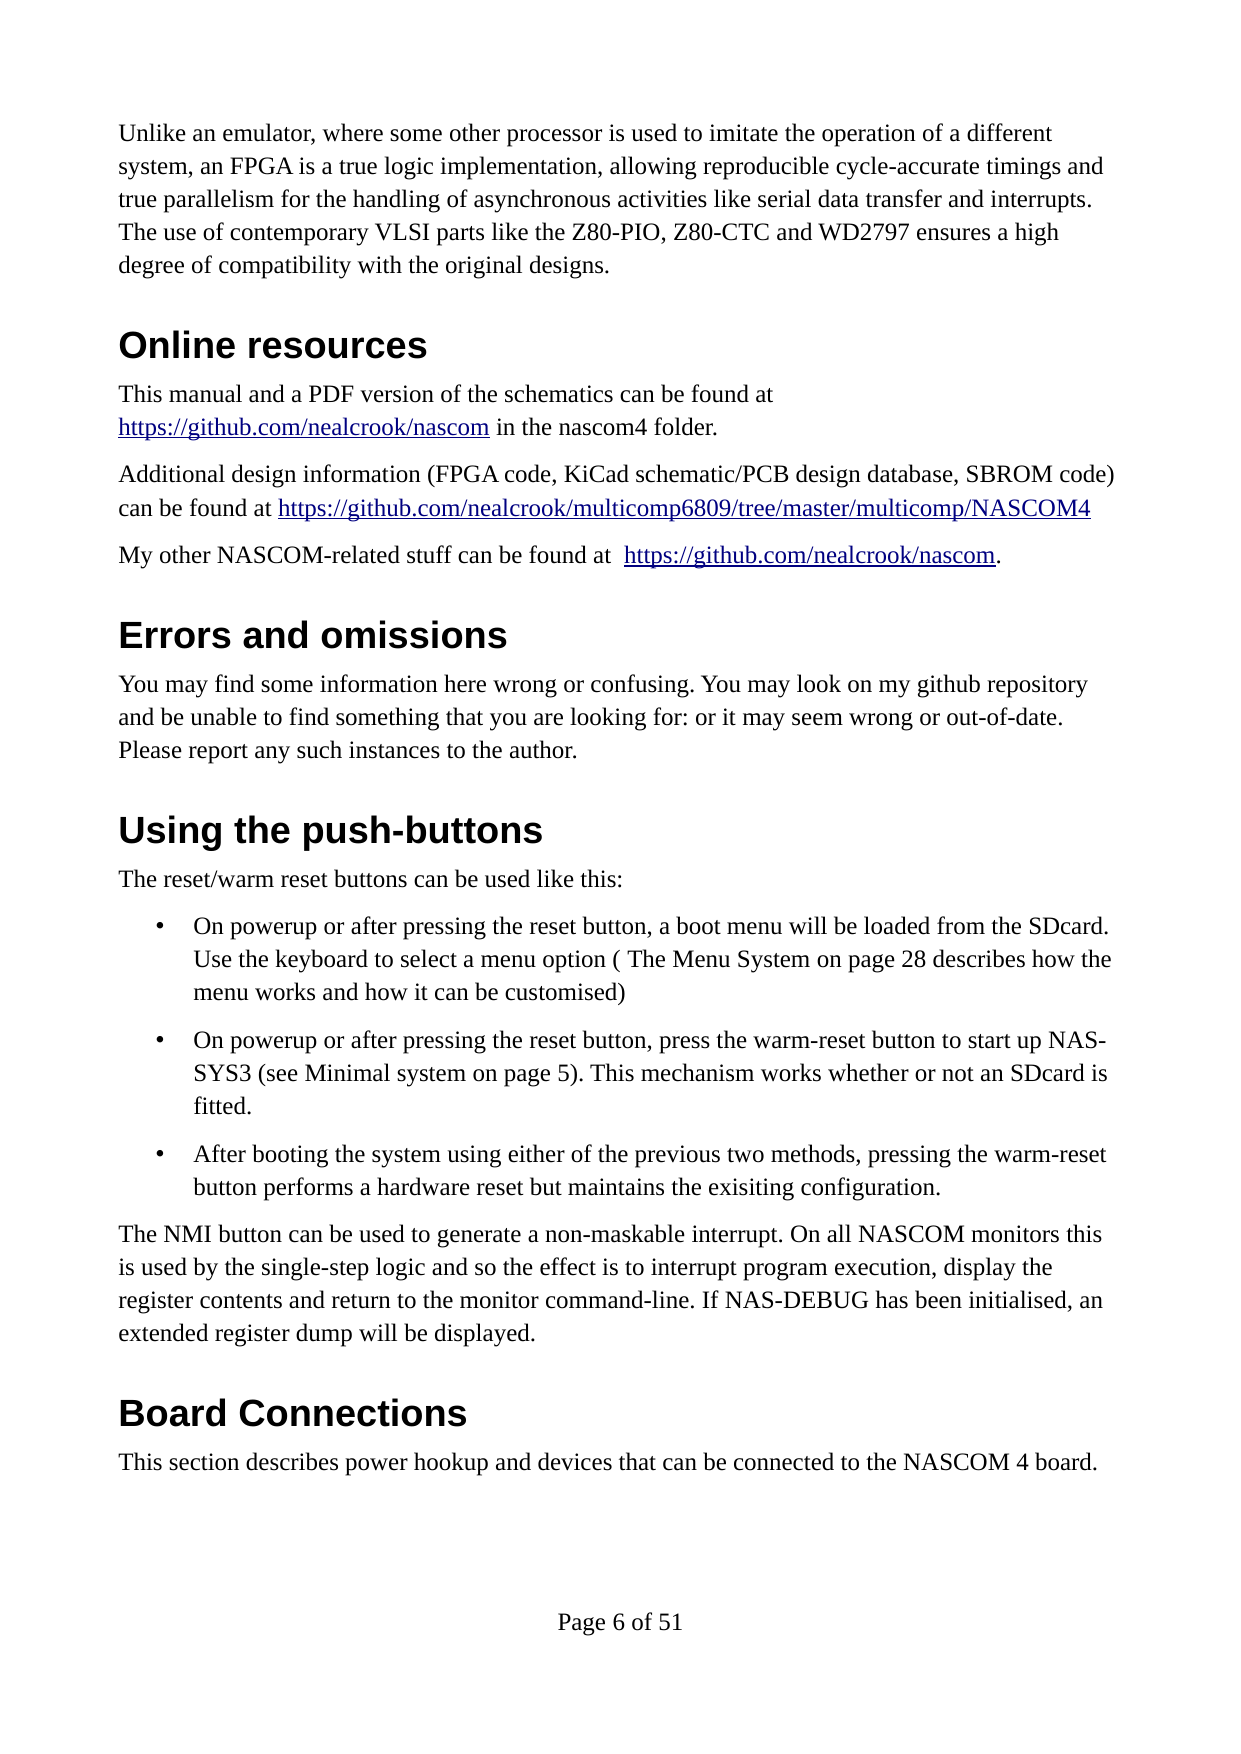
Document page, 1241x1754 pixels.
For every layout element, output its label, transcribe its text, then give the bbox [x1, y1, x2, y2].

subtitle Using the push-buttons [118, 808, 1122, 851]
subtitle Board Connections [118, 1391, 1122, 1434]
text The NMI button can be used to generate a non-maskable interrupt. On all NASCOM monitors this is used by the single-step logic and so the effect is to interrupt program execution, display the register contents and return to the monitor command-line. If NAS-DEBUG has been initialised, an extended register dump will be displayed. [118, 1219, 1122, 1347]
text You may find some information here wrong or confusing. You may look on my github repository and be unable to find something that you are looking for: or it may seem wrong or out-of-date. Please report any such instances to the author. [118, 669, 1122, 764]
text Additional design information (FPGA code, KiCad schematic/PCB design database, SBROM code) can be found at https://github.com/nealcrook/multicomp6809/tree/master/multicomp/NASCOM4 [118, 459, 1122, 521]
subtitle Errors and omissions [118, 613, 1122, 656]
text This manual and a PDF version of the schematics can be found at https://github.com/nealcrook/nascom in the nascom4 folder. [118, 379, 1122, 441]
text My other NASCOM-related stuff can be found at https://github.com/nealcrook/nascom. [118, 540, 1122, 569]
text This section describes power hookup and devices that can be connected to the NASCOM 4 board. [118, 1447, 1122, 1476]
text The reset/warm reset buttons can be used like this: [118, 864, 1122, 892]
subtitle Online resources [118, 323, 1122, 366]
text Unlike an emulator, where some other processor is used to imitate the operation of a different system, an FPGA is a true logic implementation, allowing reproducible cycle-accurate timings and true parallelism for the handling of asynchronous activities like serial data transfer and interrupts. The use of contemporary VLSI parts like the Z80-PIO, Z80-CTC and WD2797 ensures a high degree of compatibility with the original designs. [118, 118, 1122, 279]
list On powerup or after pressing the reset button, a boot menu will be loaded from the SDcard. Use the keyboard to select a menu option ( The Menu System on page 28 describes how the menu works and how it can be customised) [156, 911, 1122, 1006]
list After booting the system using either of the previous two methods, pressing the warm-reset button performs a hardware reset but maintains the exisiting configuration. [156, 1139, 1122, 1200]
list On powerup or after pressing the reset button, press the warm-reset button to start up NAS-SYS3 (see Minimal system on page 5). This mechanism works whether or not an SDcard is fitted. [156, 1025, 1122, 1120]
